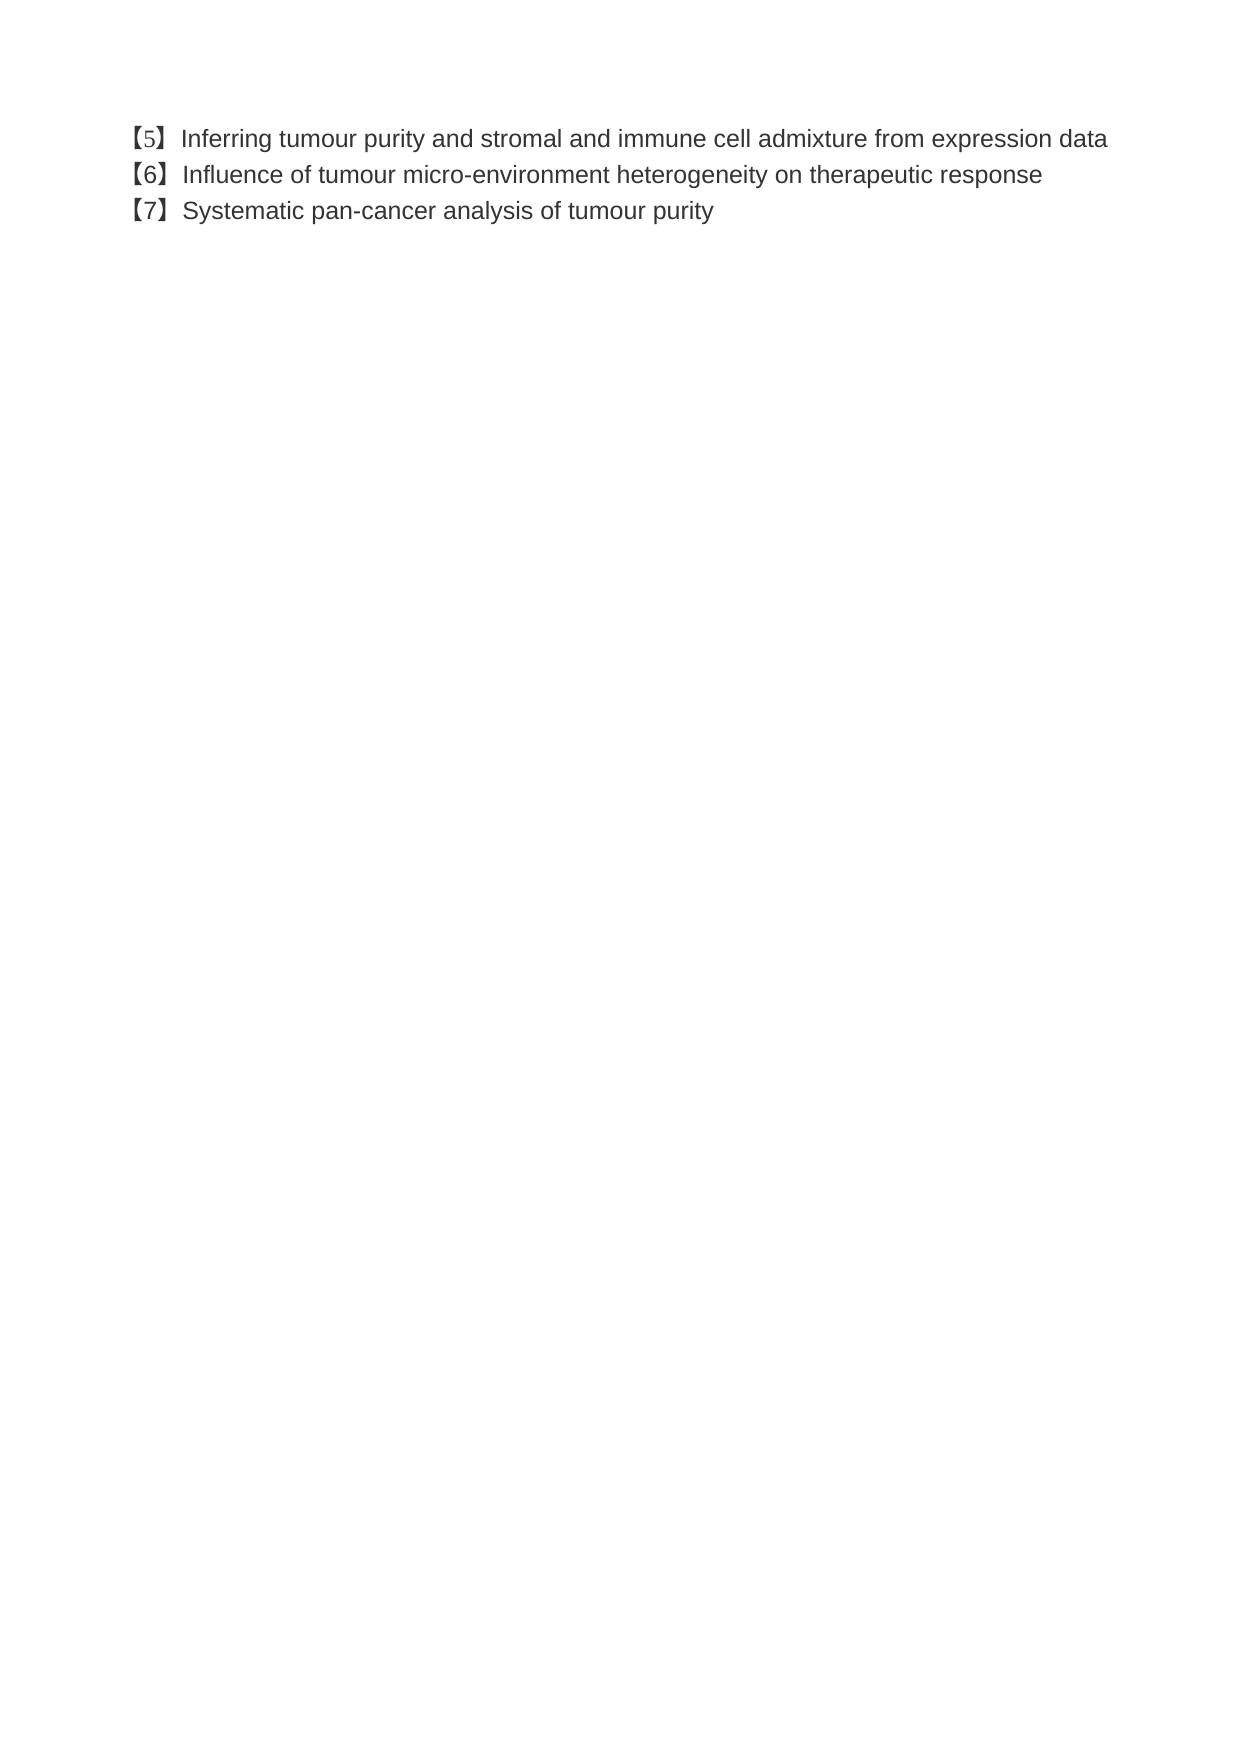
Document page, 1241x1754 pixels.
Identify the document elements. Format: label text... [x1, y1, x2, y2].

text 【6】Influence of tumour micro-environment heterogeneity on therapeutic response [118, 154, 1122, 191]
text 【5】Inferring tumour purity and stromal and immune cell admixture from expression data [118, 118, 1122, 154]
text 【7】Systematic pan-cancer analysis of tumour purity [118, 191, 1122, 227]
